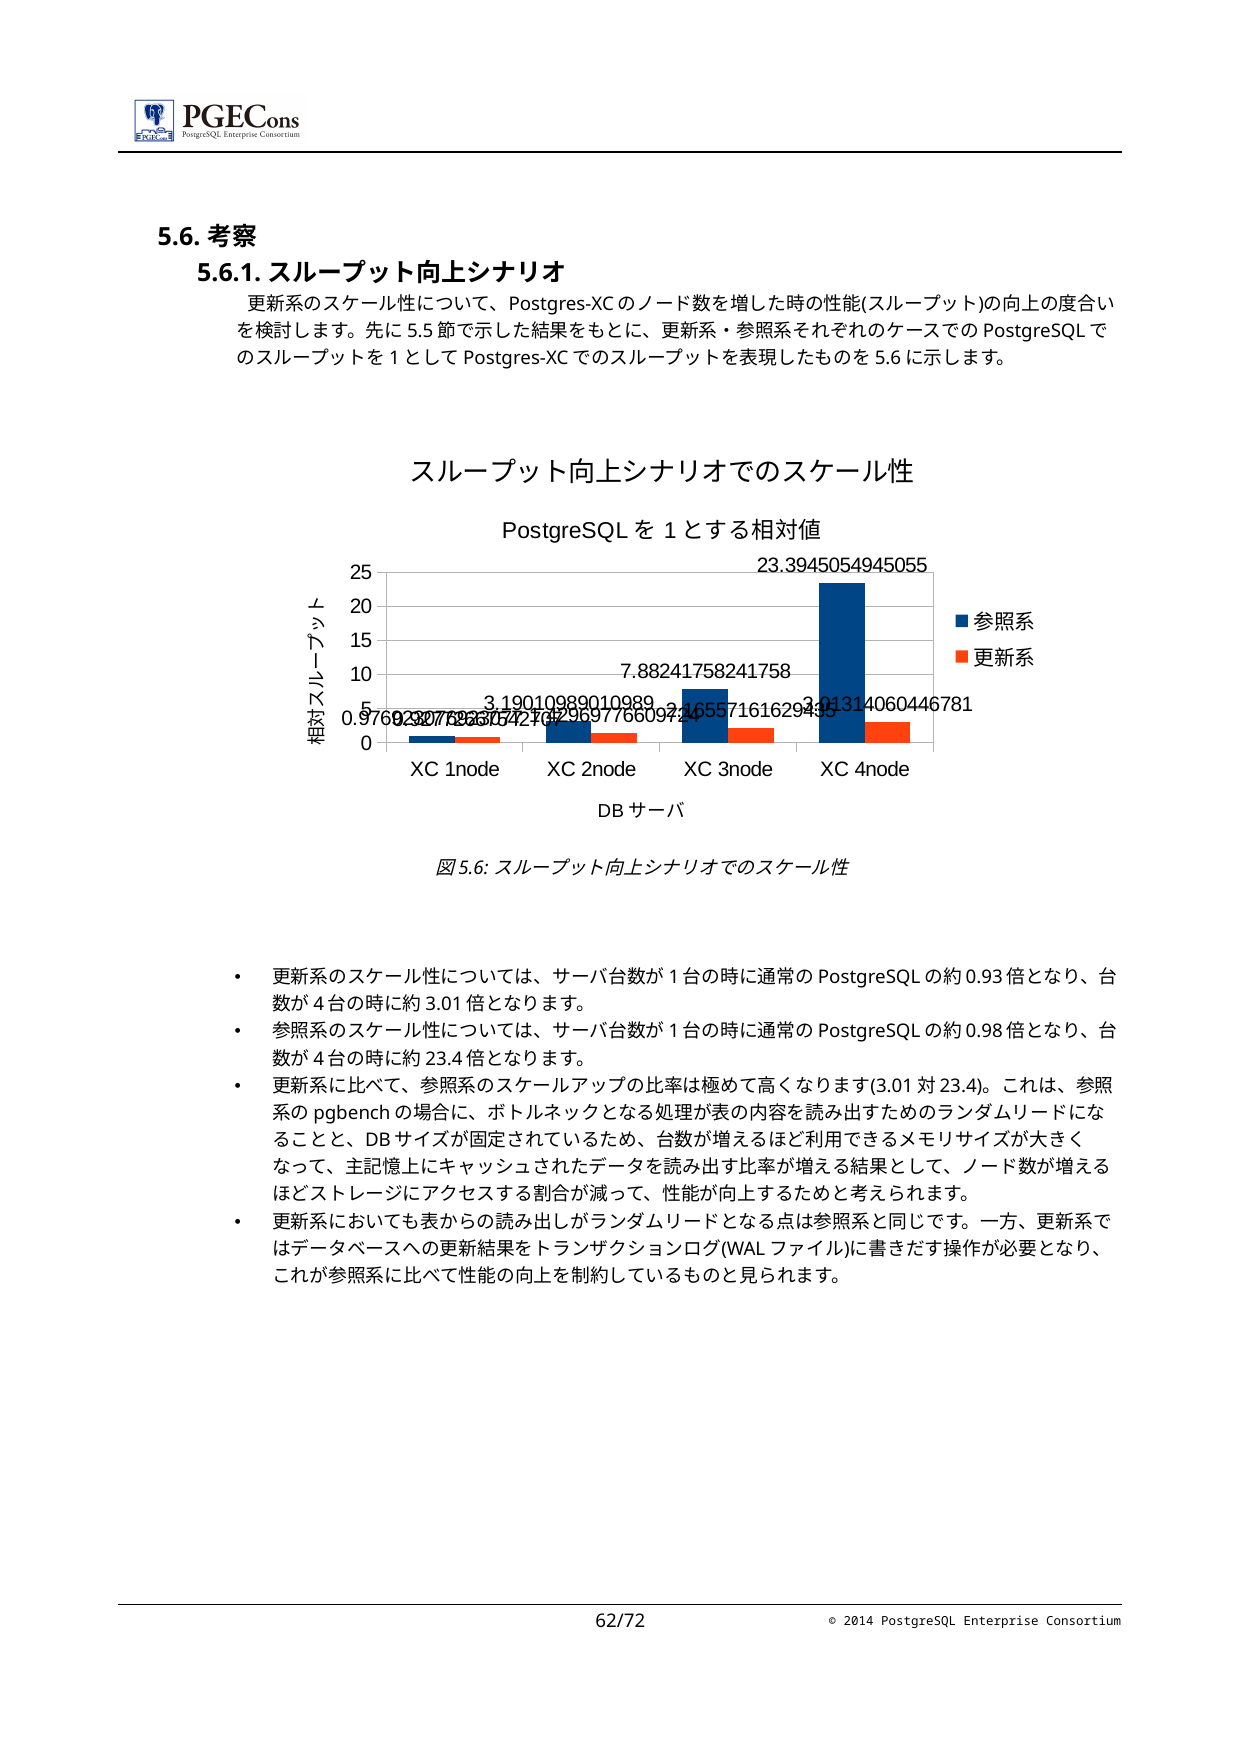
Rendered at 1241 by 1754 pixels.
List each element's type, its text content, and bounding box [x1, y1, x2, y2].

text 図 5.6: スループット向上シナリオでのスケール性 [186, 425, 1099, 879]
list 参照系のスケール性については、サーバ台数が1台の時に通常のPostgreSQLの約0.98倍となり、台数が4台の時に約23.4倍となります。 [234, 1016, 1122, 1070]
list 更新系のスケール性については、サーバ台数が1台の時に通常のPostgreSQLの約0.93倍となり、台数が4台の時に約3.01倍となります。 [234, 962, 1122, 1016]
text 更新系のスケール性について、Postgres-XCのノード数を増した時の性能(スループット)の向上の度合いを検討します。先に5.5節で示した結果をもとに、更新系・参照系それぞれのケースでのPostgreSQLでのスループットを1としてPostgres-XCでのスループットを表現したものを図 5.6に示します。 [236, 289, 1122, 370]
picture [128, 94, 306, 147]
list 更新系に比べて、参照系のスケールアップの比率は極めて高くなります(3.01対23.4)。これは、参照系のpgbenchの場合に、ボトルネックとなる処理が表の内容を読み出すためのランダムリードになることと、DBサイズが固定されているため、台数が増えるほど利用できるメモリサイズが大きくなって、主記憶上にキャッシュされたデータを読み出す比率が増える結果として、ノード数が増えるほどストレージにアクセスする割合が減って、性能が向上するためと考えられます。 [234, 1070, 1122, 1206]
subtitle 考察 [157, 216, 1122, 252]
subtitle スループット向上シナリオ [197, 252, 1122, 289]
list 更新系においても表からの読み出しがランダムリードとなる点は参照系と同じです。一方、更新系ではデータベースへの更新結果をトランザクションログ(WALファイル)に書きだす操作が必要となり、これが参照系に比べて性能の向上を制約しているものと見られます。 [234, 1206, 1122, 1288]
